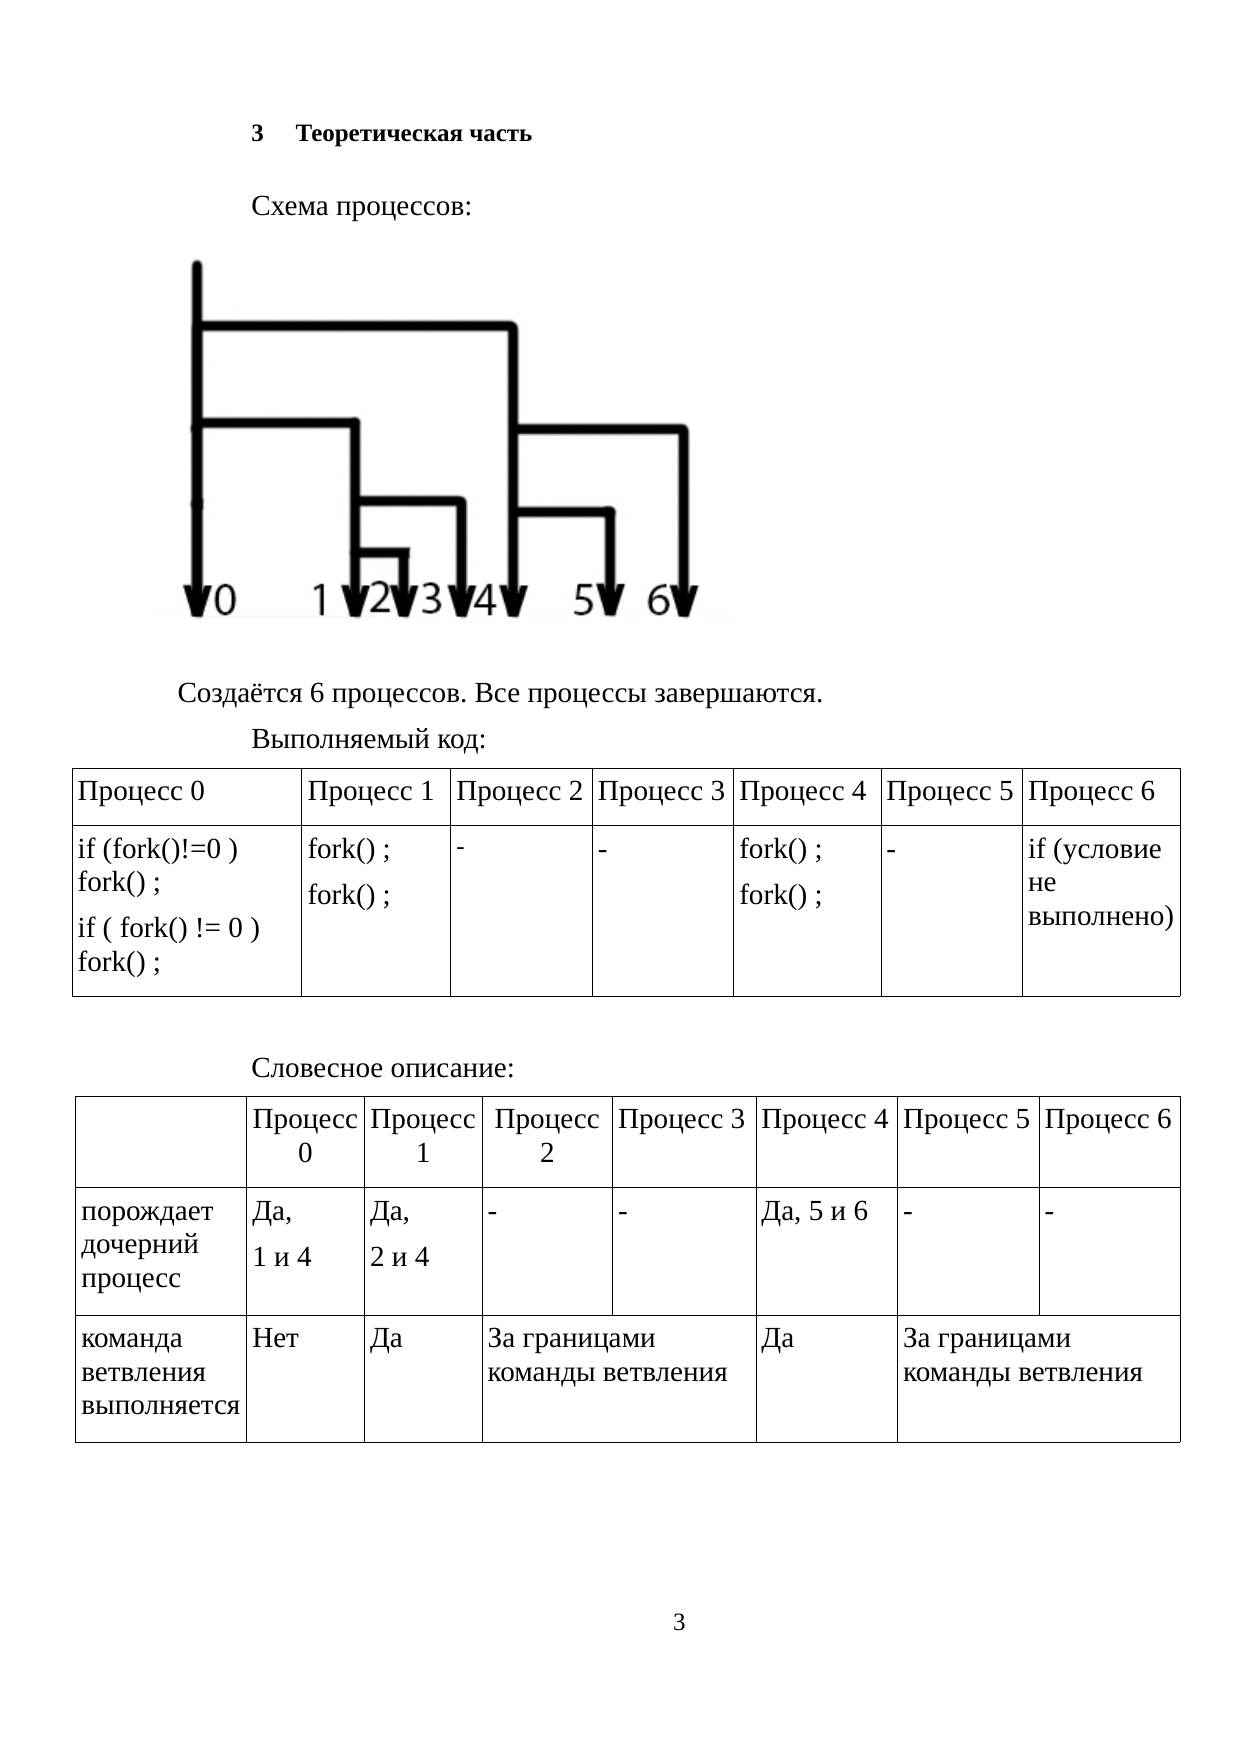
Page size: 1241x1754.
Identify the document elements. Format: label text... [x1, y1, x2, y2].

table_header Процесс 6 [1040, 1097, 1180, 1187]
table_cell порождает дочерний процесс [76, 1188, 246, 1314]
table_cell Да, 5 и 6 [757, 1188, 897, 1314]
table_cell команда ветвления выполняется [76, 1316, 246, 1442]
table_cell - [613, 1188, 756, 1314]
table_cell Да, 1 и 4 [247, 1188, 364, 1314]
table_header Процесс 2 [483, 1097, 612, 1187]
table_cell Да, 2 и 4 [365, 1188, 482, 1314]
table_header Процесс 2 [451, 769, 592, 825]
text Выполняемый код: [177, 721, 1181, 755]
text Словесное описание: [177, 1050, 1181, 1083]
table_cell За границами команды ветвления [898, 1316, 1180, 1442]
table_cell - [451, 826, 592, 996]
table_header Процесс 3 [593, 769, 733, 825]
table_cell Да [757, 1316, 897, 1442]
text Создаётся 6 процессов. Все процессы завершаются. [177, 675, 1181, 709]
table_cell if (fork()!=0 ) fork() ; if ( fork() != 0 ) fork() ; [73, 826, 301, 996]
table_cell За границами команды ветвления [483, 1316, 756, 1442]
table_header Процесс 0 [247, 1097, 364, 1187]
table_cell Да [365, 1316, 482, 1442]
table_header Процесс 0 [73, 769, 301, 825]
table_cell - [483, 1188, 612, 1314]
subtitle Теоретическая часть [177, 118, 1181, 147]
table_cell - [898, 1188, 1039, 1314]
table_header Процесс 6 [1023, 769, 1180, 825]
table_header [76, 1097, 246, 1187]
table_header Процесс 4 [757, 1097, 897, 1187]
table_cell fork() ; fork() ; [734, 826, 881, 996]
table_header Процесс 3 [613, 1097, 756, 1187]
text Схема процессов: [177, 188, 1181, 222]
table_header Процесс 5 [882, 769, 1022, 825]
table_header Процесс 5 [898, 1097, 1039, 1187]
picture [152, 234, 734, 653]
table_header Процесс 4 [734, 769, 881, 825]
table_cell - [593, 826, 733, 996]
table_cell if (условие не выполнено) [1023, 826, 1180, 996]
table_header Процесс 1 [365, 1097, 482, 1187]
table_header Процесс 1 [302, 769, 450, 825]
table_cell - [882, 826, 1022, 996]
table_cell Нет [247, 1316, 364, 1442]
table_cell fork() ; fork() ; [302, 826, 450, 996]
table_cell - [1040, 1188, 1180, 1314]
